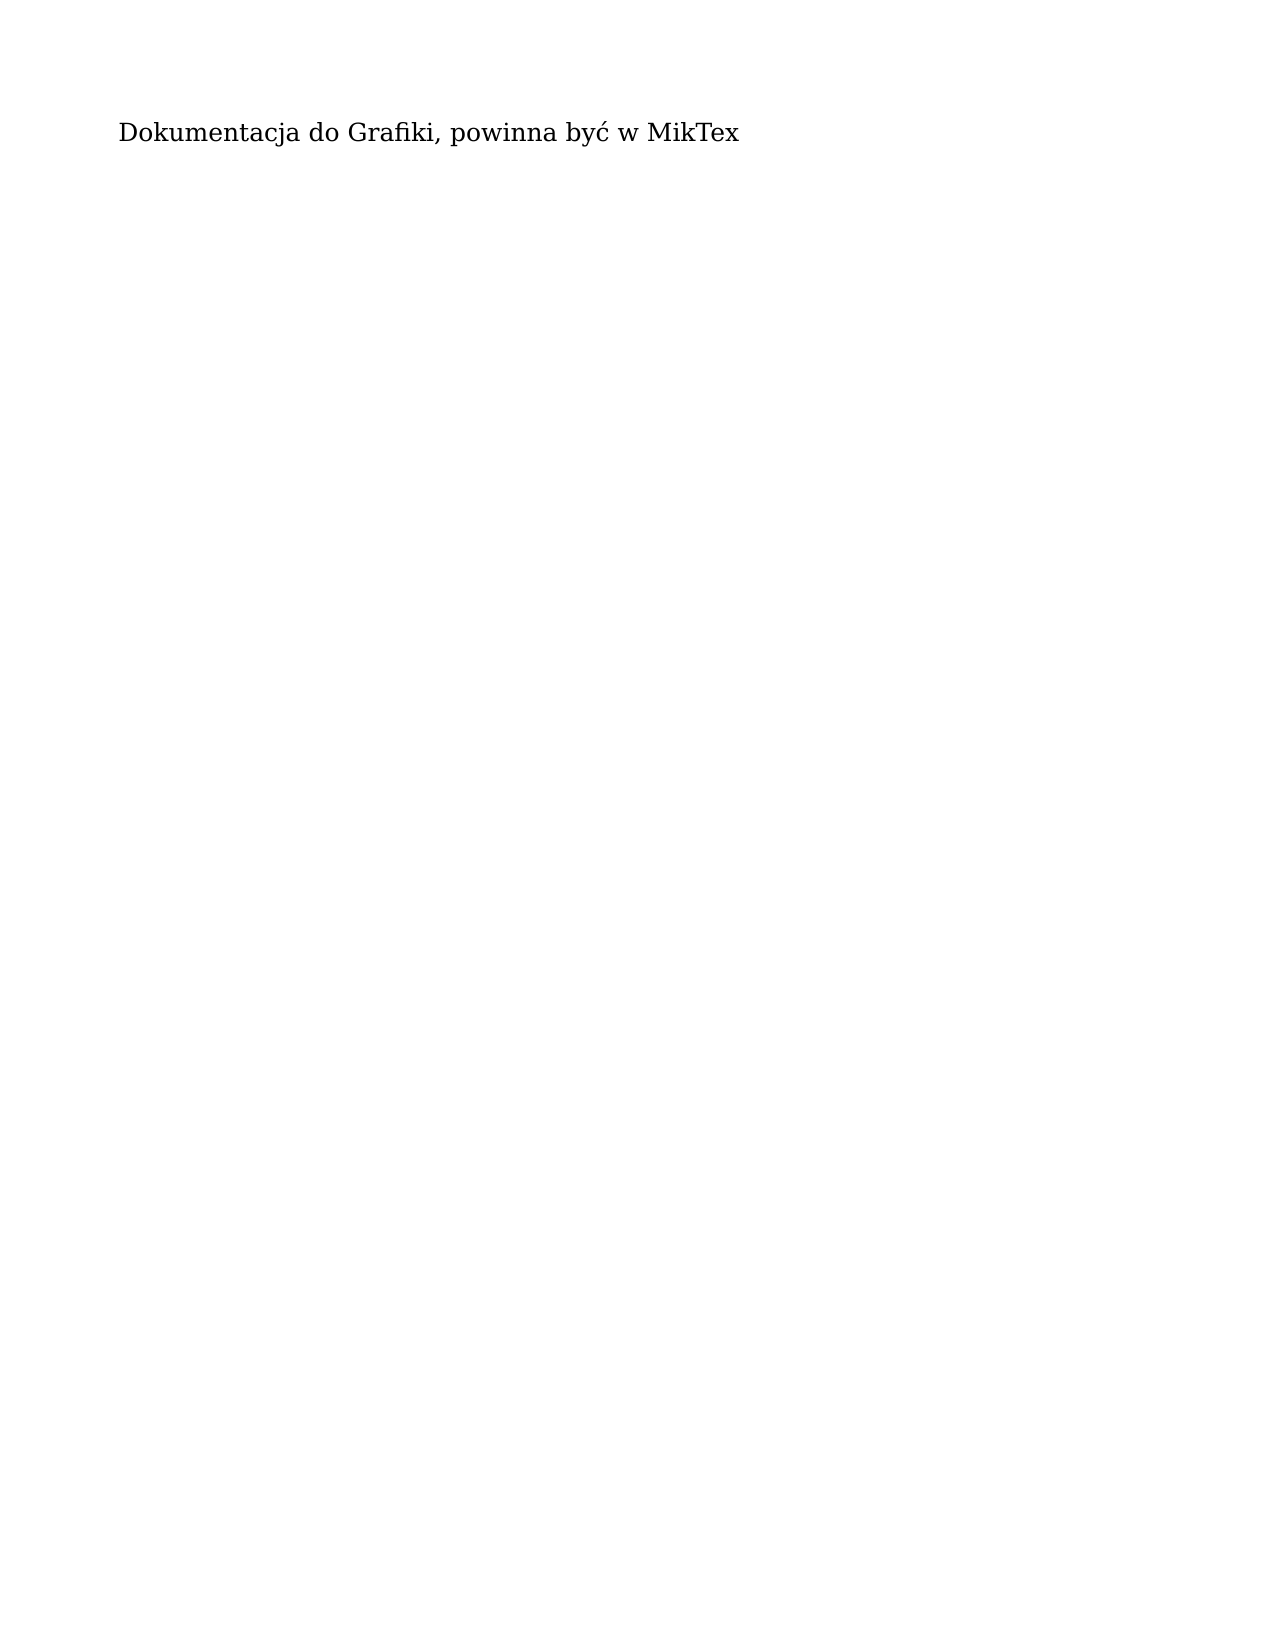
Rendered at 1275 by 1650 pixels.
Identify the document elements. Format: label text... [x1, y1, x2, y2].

text Dokumentacja do Grafiki, powinna być w MikTex [118, 118, 1157, 147]
